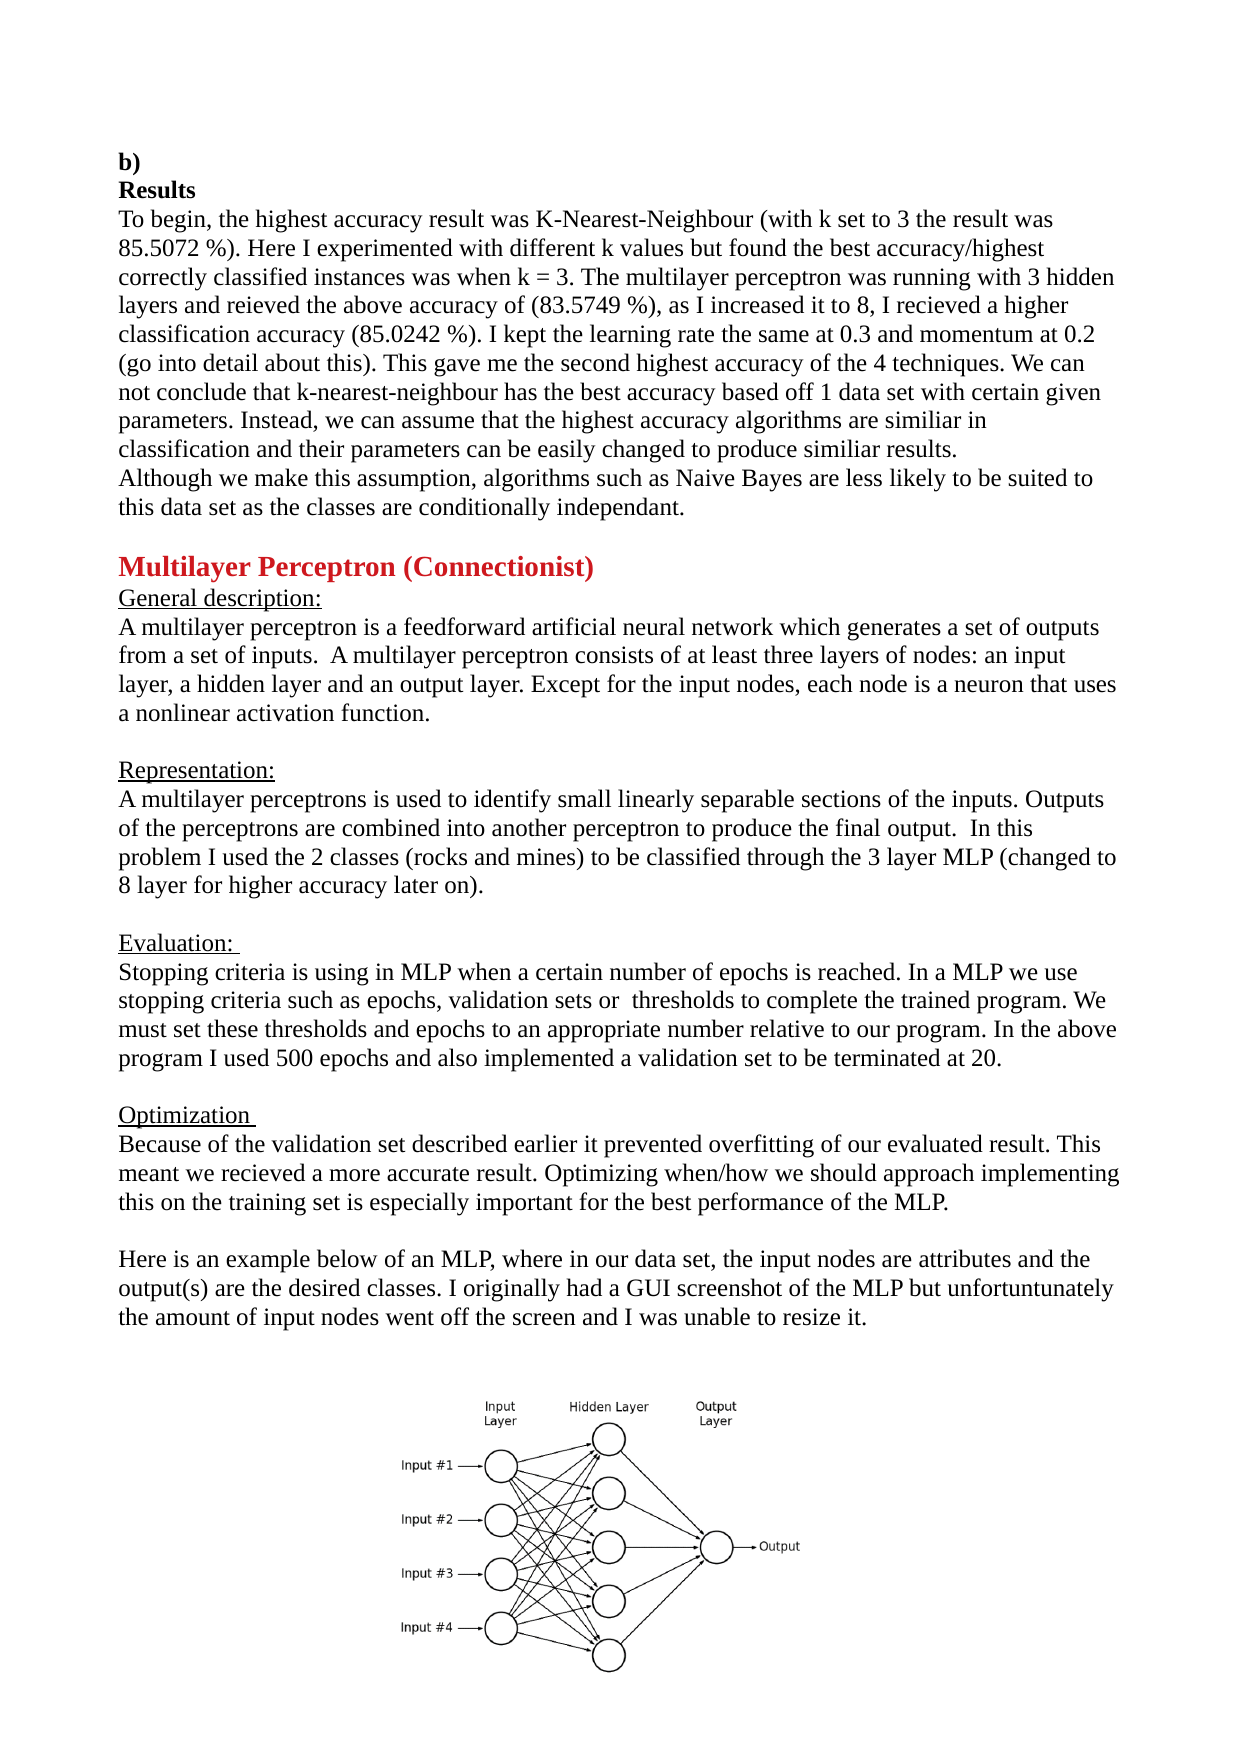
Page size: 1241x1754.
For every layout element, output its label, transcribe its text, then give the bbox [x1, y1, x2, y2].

text Results [118, 176, 1122, 204]
picture [398, 1391, 808, 1680]
text Stopping criteria is using in MLP when a certain number of epochs is reached. In a MLP we use stopping criteria such as epochs, validation sets or thresholds to complete the trained program. We must set these thresholds and epochs to an appropriate number relative to our program. In the above program I used 500 epochs and also implemented a validation set to be terminated at 20. [118, 957, 1122, 1072]
text Optimization [118, 1100, 1122, 1129]
text To begin, the highest accuracy result was K-Nearest-Neighbour (with k set to 3 the result was 85.5072 %). Here I experimented with different k values but found the best accuracy/highest correctly classified instances was when k = 3. The multilayer perceptron was running with 3 hidden layers and reieved the above accuracy of (83.5749 %), as I increased it to 8, I recieved a higher classification accuracy (85.0242 %). I kept the learning rate the same at 0.3 and momentum at 0.2 (go into detail about this). This gave me the second highest accuracy of the 4 techniques. We can not conclude that k-nearest-neighbour has the best accuracy based off 1 data set with certain given parameters. Instead, we can assume that the highest accuracy algorithms are similiar in classification and their parameters can be easily changed to produce similiar results. [118, 204, 1122, 463]
text A multilayer perceptron is a feedforward artificial neural network which generates a set of outputs from a set of inputs. A multilayer perceptron consists of at least three layers of nodes: an input layer, a hidden layer and an output layer. Except for the input nodes, each node is a neuron that uses a nonlinear activation function. [118, 612, 1122, 727]
text Representation: [118, 755, 1122, 784]
text b) [118, 147, 1122, 176]
text Although we make this assumption, algorithms such as Naive Bayes are less likely to be suited to this data set as the classes are conditionally independant. [118, 463, 1122, 521]
text General description: [118, 583, 1122, 612]
text Here is an example below of an MLP, where in our data set, the input nodes are attributes and the output(s) are the desired classes. I originally had a GUI screenshot of the MLP but unfortuntunately the amount of input nodes went off the screen and I was unable to resize it. [118, 1244, 1122, 1330]
text Multilayer Perceptron (Connectionist) [118, 549, 1122, 583]
text Evaluation: [118, 928, 1122, 957]
text A multilayer perceptrons is used to identify small linearly separable sections of the inputs. Outputs of the perceptrons are combined into another perceptron to produce the final output. In this problem I used the 2 classes (rocks and mines) to be classified through the 3 layer MLP (changed to 8 layer for higher accuracy later on). [118, 784, 1122, 899]
text Because of the validation set described earlier it prevented overfitting of our evaluated result. This meant we recieved a more accurate result. Optimizing when/how we should approach implementing this on the training set is especially important for the best performance of the MLP. [118, 1129, 1122, 1215]
